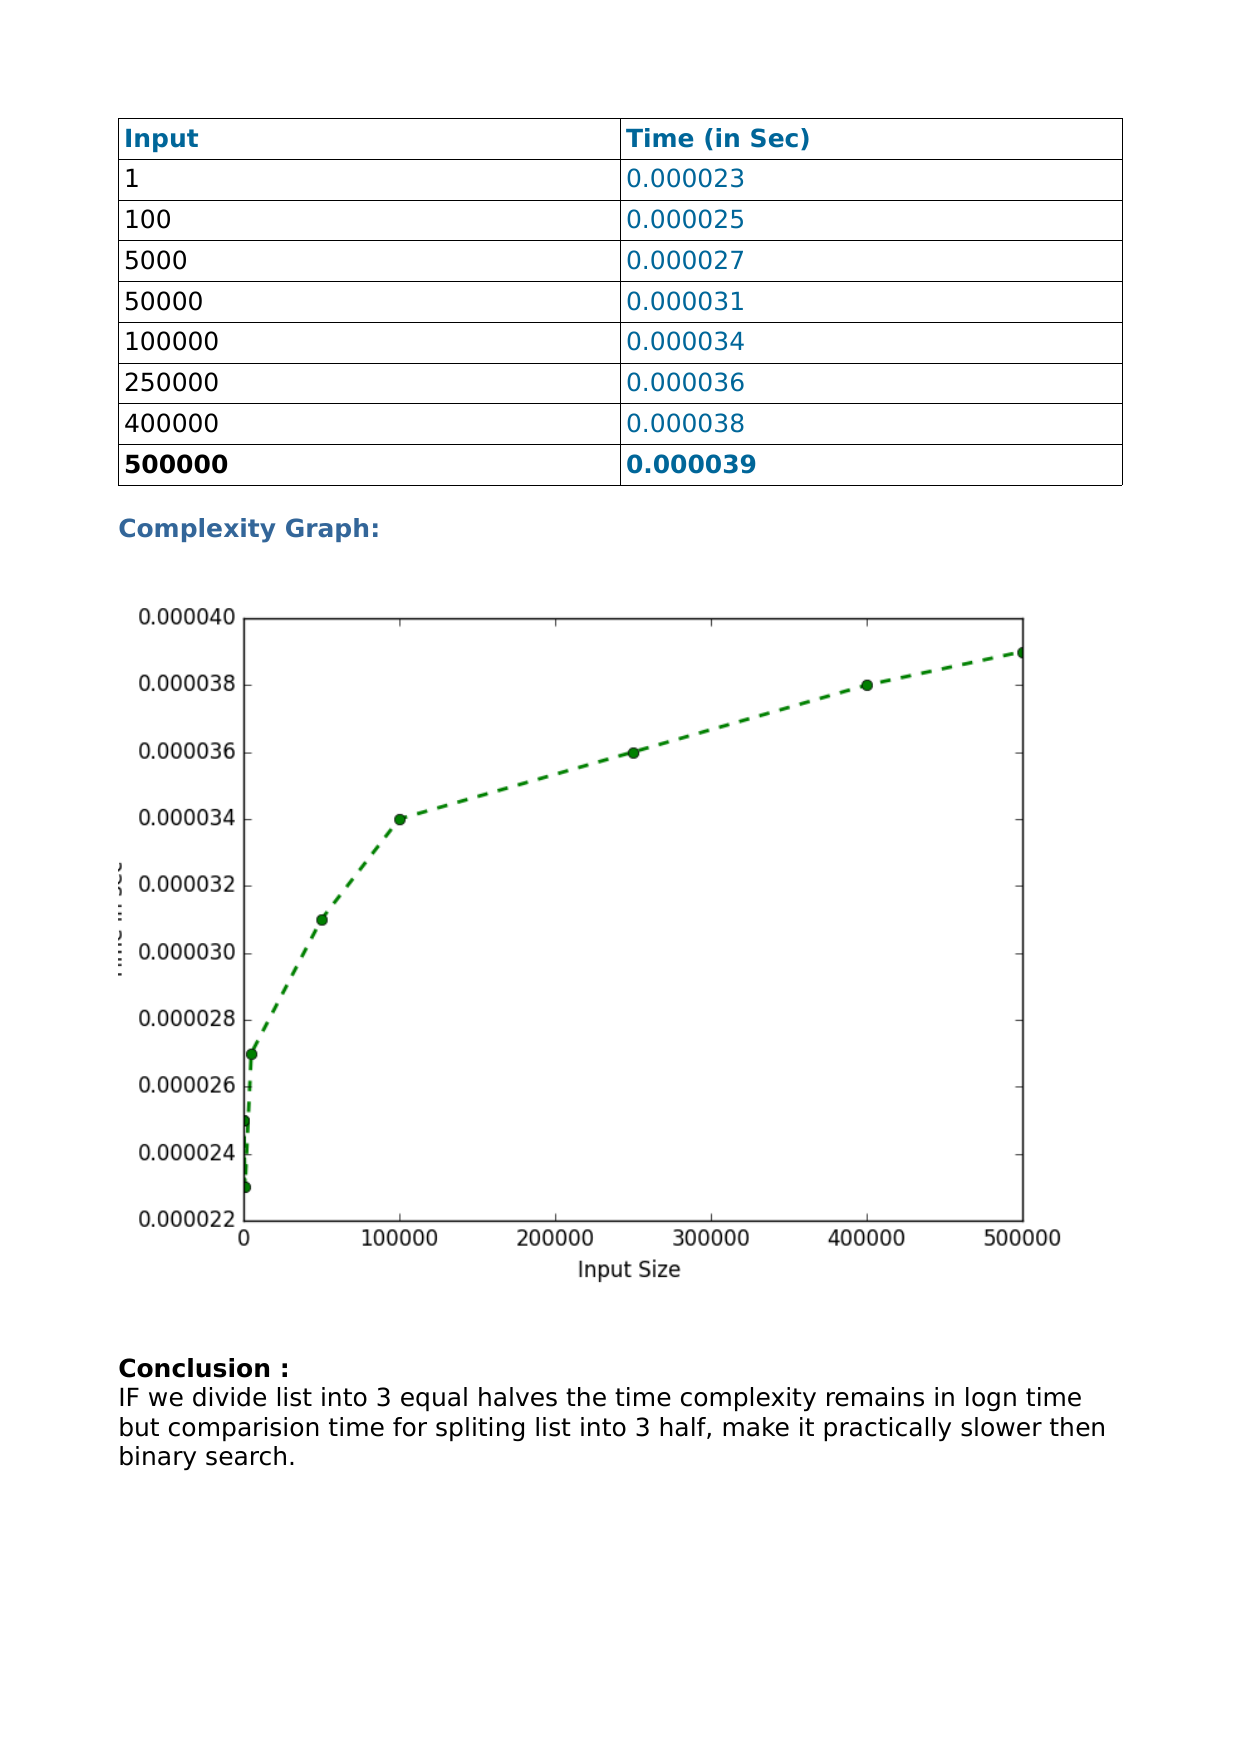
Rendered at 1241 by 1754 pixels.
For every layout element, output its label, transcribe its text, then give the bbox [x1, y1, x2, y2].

table_cell 0.000036 [621, 364, 1122, 403]
text IF we divide list into 3 equal halves the time complexity remains in logn time but comparision time for spliting list into 3 half, make it practically slower then binary search. [118, 1383, 1122, 1471]
table_header Time (in Sec) [621, 119, 1122, 159]
table_header Input [119, 119, 620, 159]
table_cell 0.000027 [621, 241, 1122, 281]
table_cell 0.000031 [621, 282, 1122, 322]
picture [118, 543, 1123, 1296]
text Conclusion : [118, 1354, 1122, 1383]
table_cell 0.000039 [621, 445, 1122, 485]
table_cell 0.000025 [621, 201, 1122, 240]
table_cell 500000 [119, 445, 620, 485]
table_cell 0.000034 [621, 323, 1122, 362]
table_cell 250000 [119, 364, 620, 403]
table_cell 50000 [119, 282, 620, 322]
table_cell 400000 [119, 404, 620, 444]
table_cell 100 [119, 201, 620, 240]
table_cell 5000 [119, 241, 620, 281]
table_cell 1 [119, 160, 620, 199]
text Complexity Graph: [118, 514, 1122, 543]
table_cell 100000 [119, 323, 620, 362]
table_cell 0.000038 [621, 404, 1122, 444]
table_cell 0.000023 [621, 160, 1122, 199]
